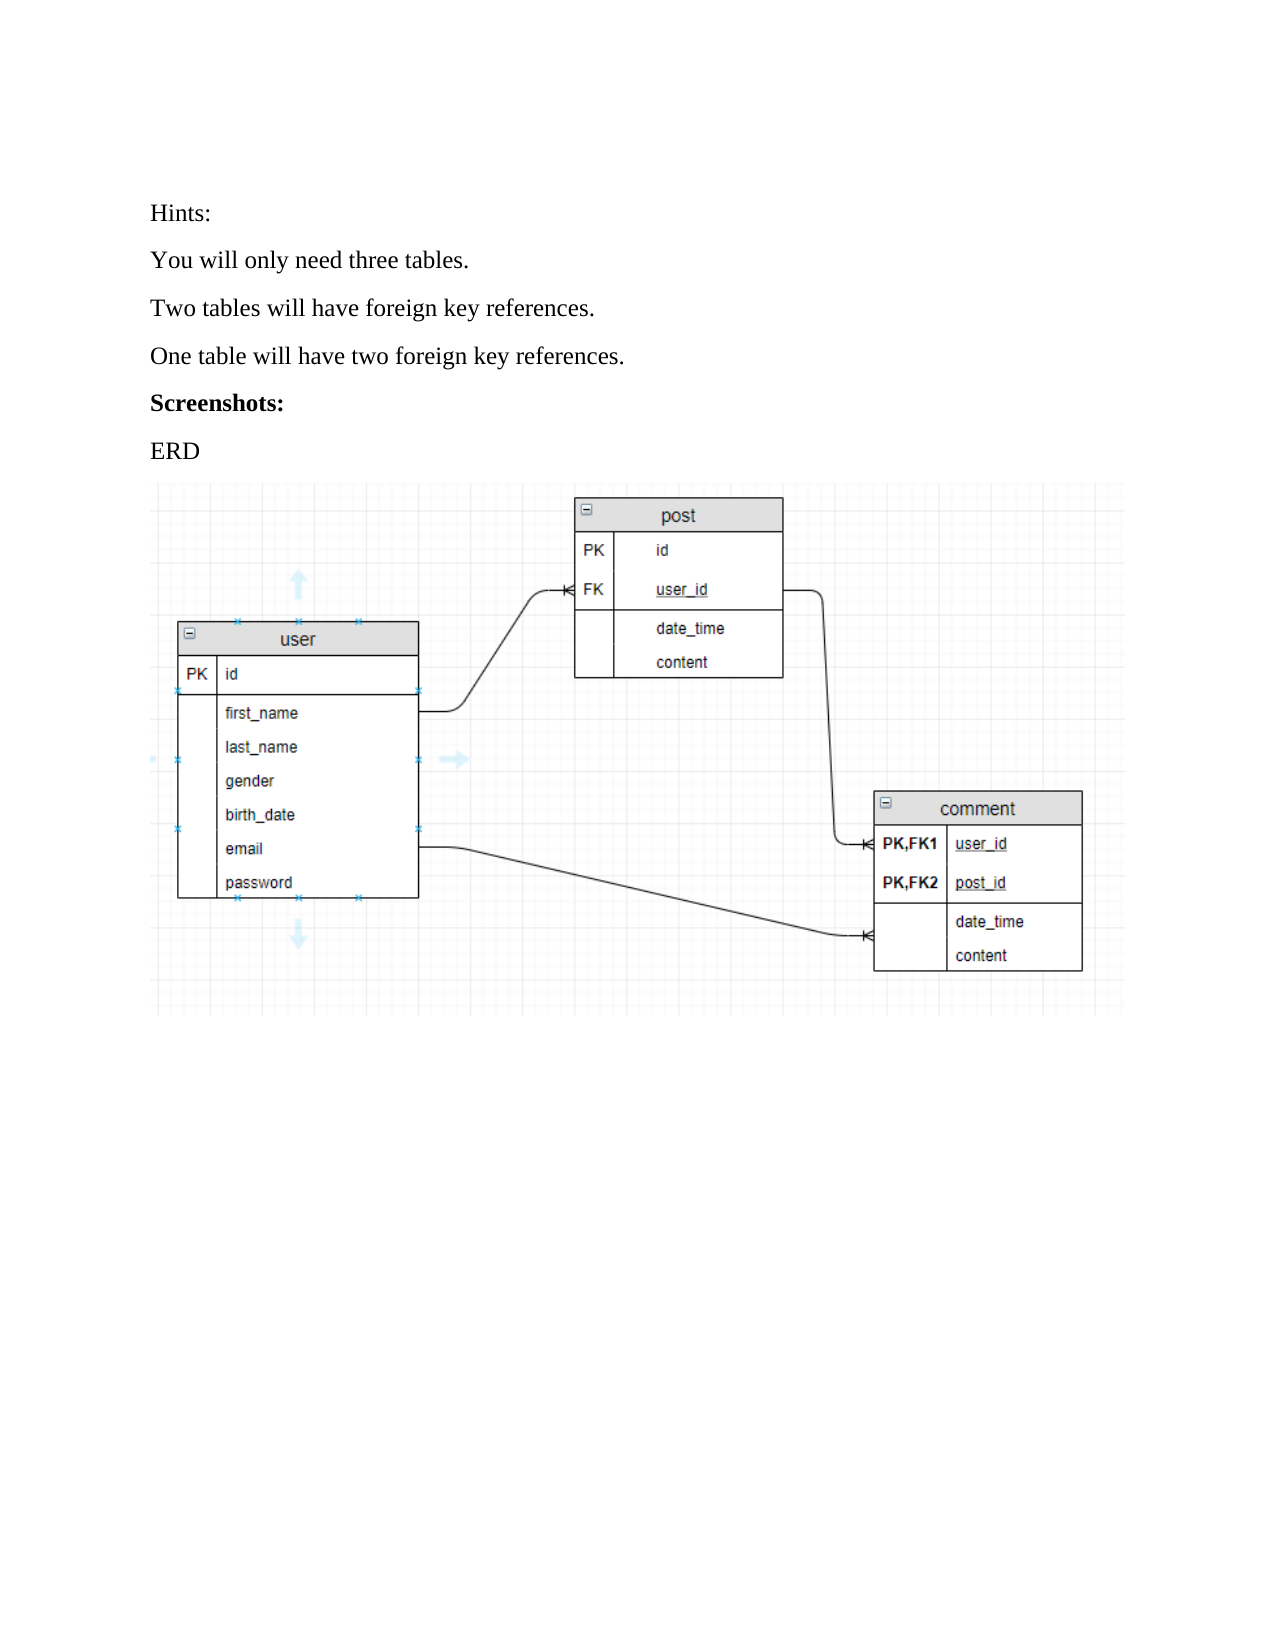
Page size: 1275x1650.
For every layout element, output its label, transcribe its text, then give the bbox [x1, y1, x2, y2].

text You will only need three tables. [150, 245, 1125, 274]
picture [150, 483, 1125, 1016]
text ERD [150, 436, 1125, 465]
text One table will have two foreign key references. [150, 341, 1125, 369]
text Screenshots: [150, 388, 1125, 417]
text Two tables will have foreign key references. [150, 293, 1125, 322]
text Hints: [150, 198, 1125, 226]
